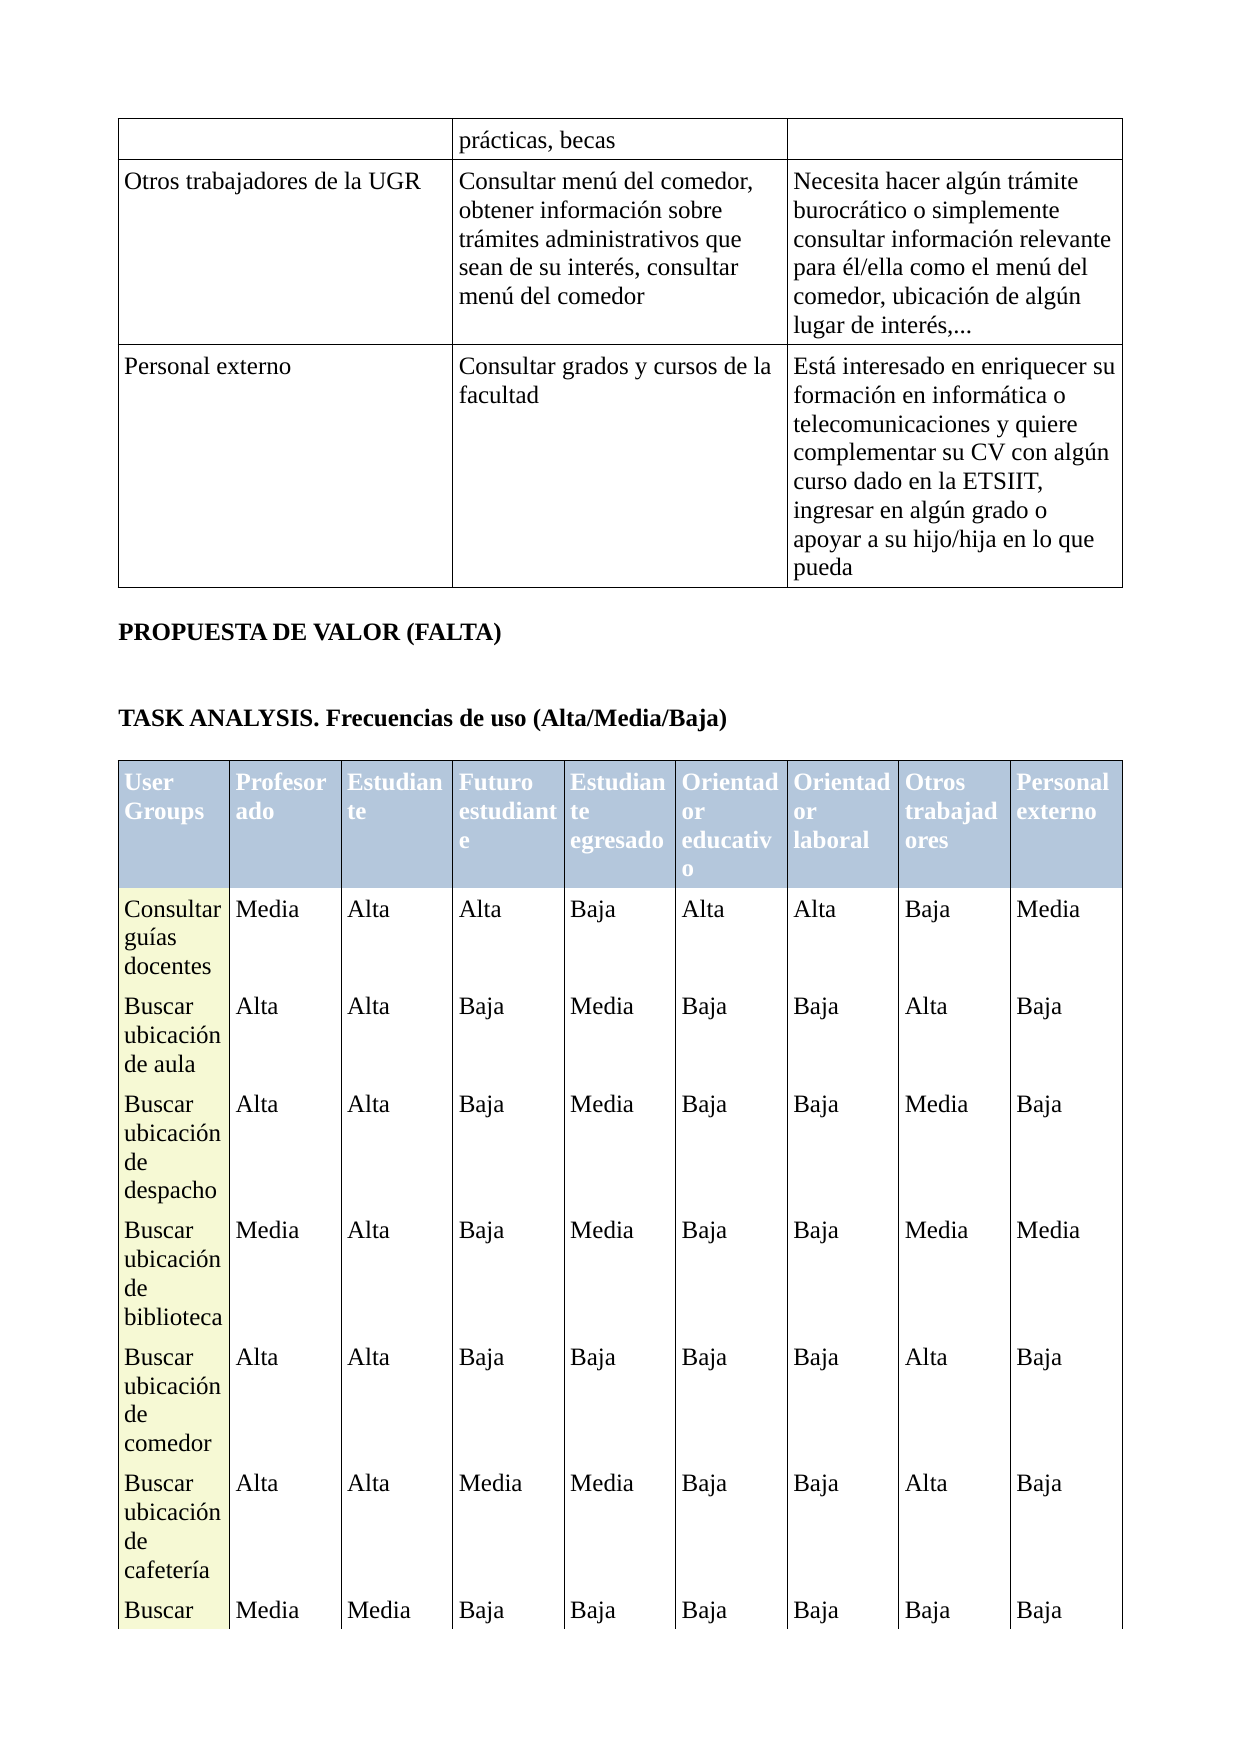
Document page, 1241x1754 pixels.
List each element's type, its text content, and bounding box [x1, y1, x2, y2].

table_cell Baja [676, 986, 787, 1083]
table_cell Consultar guías docentes [119, 888, 229, 986]
table_cell Baja [1011, 1589, 1122, 1629]
table_cell Media [1011, 888, 1122, 986]
table_cell Baja [453, 986, 564, 1083]
table_cell Alta [342, 1463, 452, 1589]
table_cell Necesita hacer algún trámite burocrático o simplemente consultar información relevante para él/ella como el menú del comedor, ubicación de algún lugar de interés,... [788, 160, 1122, 344]
table_cell Alta [342, 986, 452, 1083]
table_cell Baja [453, 1083, 564, 1210]
table_cell Media [1011, 1210, 1122, 1336]
table_header Personal externo [1011, 761, 1122, 888]
table_cell Alta [230, 1083, 341, 1210]
table_cell Baja [565, 1336, 675, 1463]
table_cell Buscar ubicación de cafetería [119, 1463, 229, 1589]
table_cell Alta [342, 1210, 452, 1336]
table_cell Alta [342, 888, 452, 986]
table_cell Baja [788, 1589, 898, 1629]
text PROPUESTA DE VALOR (FALTA) [118, 617, 1122, 645]
table_cell Alta [230, 1463, 341, 1589]
table_cell Alta [230, 1336, 341, 1463]
table_cell Baja [453, 1589, 564, 1629]
table_cell prácticas, becas [453, 119, 787, 159]
table_cell Alta [342, 1083, 452, 1210]
table_cell Media [565, 1463, 675, 1589]
table_cell Baja [1011, 1083, 1122, 1210]
table_cell Media [342, 1589, 452, 1629]
text TASK ANALYSIS. Frecuencias de uso (Alta/Media/Baja) [118, 703, 1122, 732]
table_cell Otros trabajadores de la UGR [119, 160, 452, 344]
table_cell Baja [453, 1336, 564, 1463]
table_cell Alta [453, 888, 564, 986]
table_header User Groups [119, 761, 229, 888]
table_cell Media [230, 888, 341, 986]
table_cell Baja [788, 1083, 898, 1210]
table_cell Alta [899, 1336, 1010, 1463]
table_cell Media [565, 986, 675, 1083]
table_cell Baja [1011, 1336, 1122, 1463]
table_cell Baja [899, 1589, 1010, 1629]
table_cell Baja [676, 1463, 787, 1589]
table_cell Baja [676, 1336, 787, 1463]
table_cell Alta [899, 1463, 1010, 1589]
table_header Futuro estudiante [453, 761, 564, 888]
table_cell Baja [676, 1083, 787, 1210]
table_cell Baja [565, 1589, 675, 1629]
table_cell Baja [788, 986, 898, 1083]
table_header Estudiante egresado [565, 761, 675, 888]
table_header Estudiante [342, 761, 452, 888]
table_cell Alta [676, 888, 787, 986]
table_cell Personal externo [119, 345, 452, 587]
table_cell Consultar menú del comedor, obtener información sobre trámites administrativos que sean de su interés, consultar menú del comedor [453, 160, 787, 344]
table_cell Buscar ubicación de aula [119, 986, 229, 1083]
table_cell Alta [788, 888, 898, 986]
table_header Otros trabajadores [899, 761, 1010, 888]
table_cell Media [899, 1083, 1010, 1210]
table_cell Baja [899, 888, 1010, 986]
table_cell Media [565, 1210, 675, 1336]
table_cell Baja [788, 1336, 898, 1463]
table_cell Consultar grados y cursos de la facultad [453, 345, 787, 587]
table_cell [788, 119, 1122, 159]
table_cell Buscar ubicación de despacho [119, 1083, 229, 1210]
table_cell [119, 119, 452, 159]
table_cell Está interesado en enriquecer su formación en informática o telecomunicaciones y quiere complementar su CV con algún curso dado en la ETSIIT, ingresar en algún grado o apoyar a su hijo/hija en lo que pueda [788, 345, 1122, 587]
table_cell Media [453, 1463, 564, 1589]
table_cell Media [565, 1083, 675, 1210]
table_cell Buscar [119, 1589, 229, 1629]
table_cell Media [899, 1210, 1010, 1336]
table_header Profesorado [230, 761, 341, 888]
table_cell Baja [453, 1210, 564, 1336]
table_cell Media [230, 1589, 341, 1629]
table_cell Baja [676, 1589, 787, 1629]
table_header Orientador laboral [788, 761, 898, 888]
table_cell Baja [1011, 986, 1122, 1083]
table_cell Baja [788, 1210, 898, 1336]
table_cell Alta [230, 986, 341, 1083]
table_cell Media [230, 1210, 341, 1336]
table_cell Buscar ubicación de comedor [119, 1336, 229, 1463]
table_cell Baja [565, 888, 675, 986]
table_cell Buscar ubicación de biblioteca [119, 1210, 229, 1336]
table_header Orientador educativo [676, 761, 787, 888]
table_cell Alta [899, 986, 1010, 1083]
table_cell Baja [1011, 1463, 1122, 1589]
table_cell Baja [676, 1210, 787, 1336]
table_cell Baja [788, 1463, 898, 1589]
table_cell Alta [342, 1336, 452, 1463]
